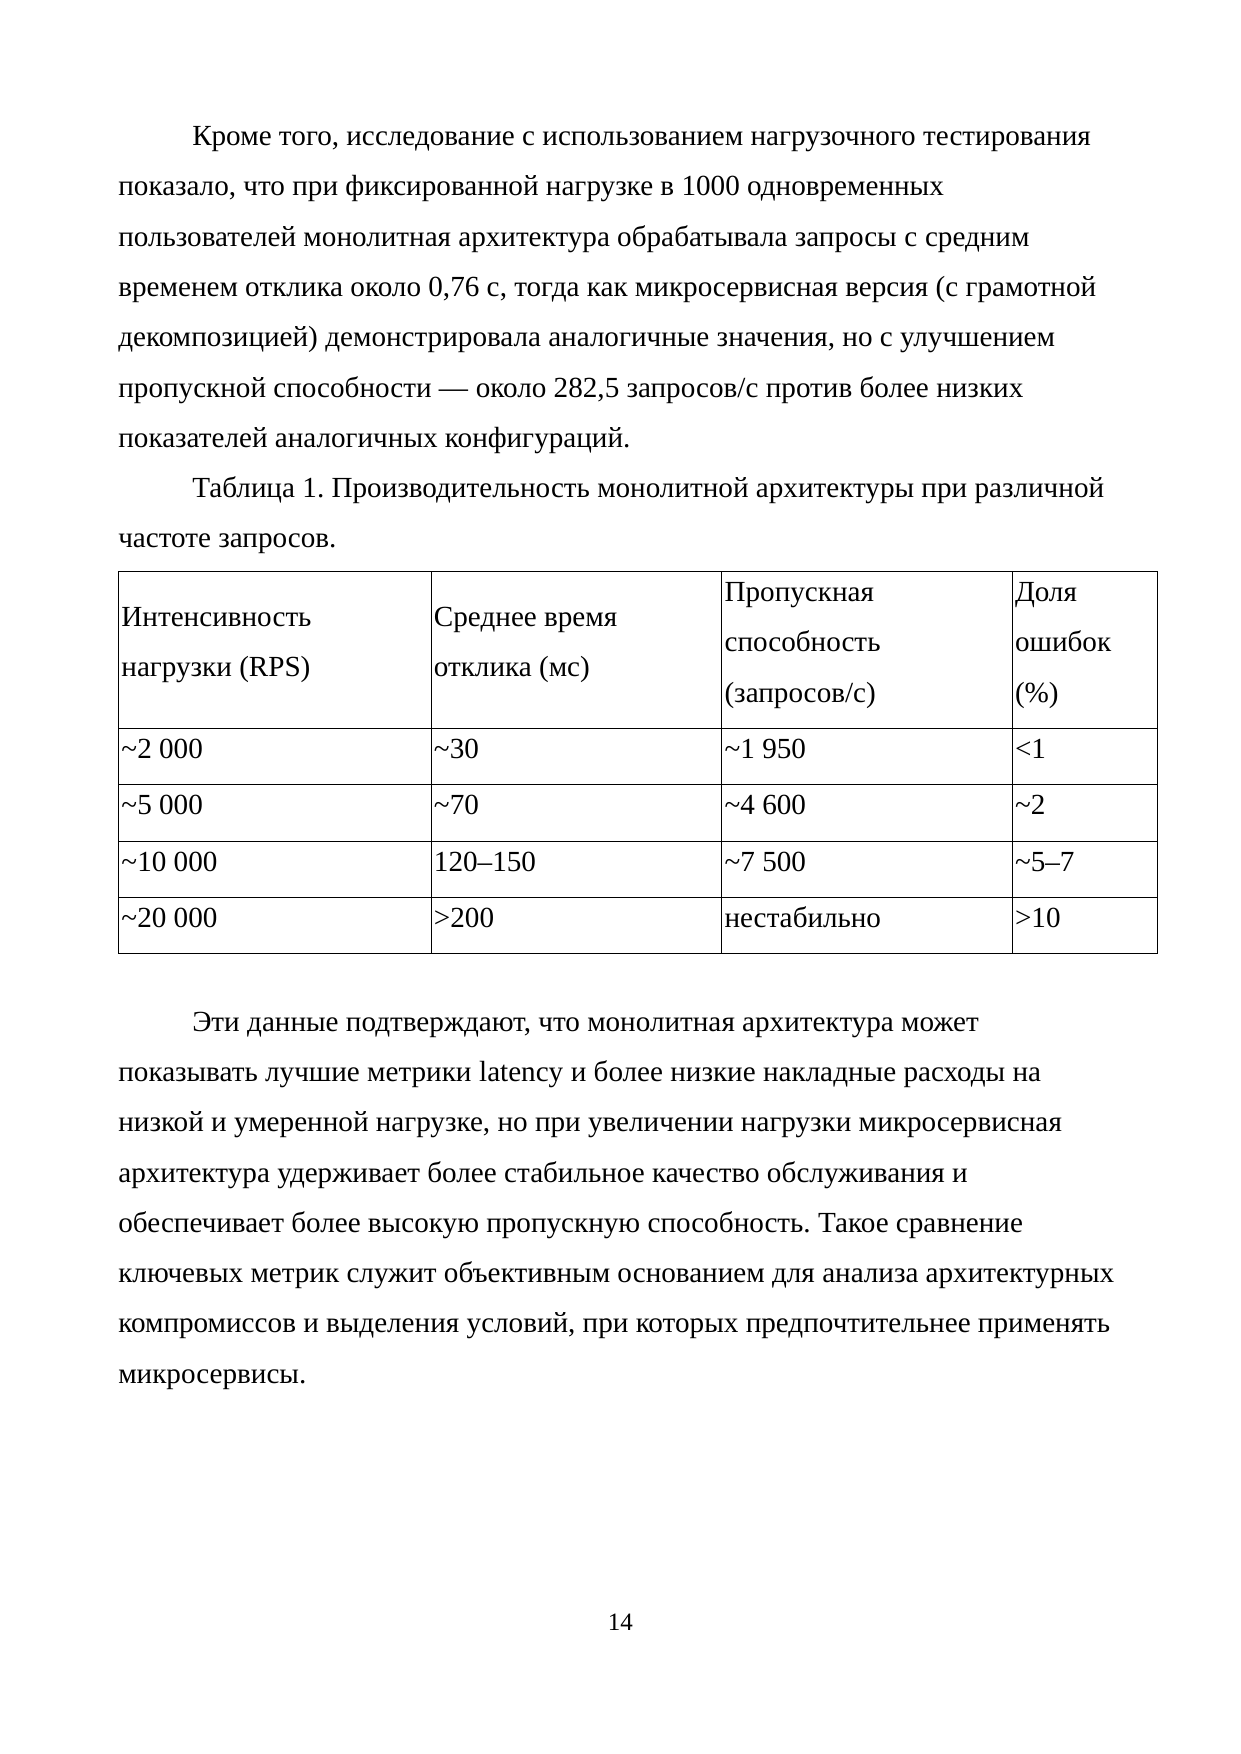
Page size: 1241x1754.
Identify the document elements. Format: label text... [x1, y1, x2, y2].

table_cell ~10 000 [119, 842, 431, 897]
table_cell 120–150 [432, 842, 721, 897]
text Таблица 1. Производительность монолитной архитектуры при различной частоте запросов. [118, 470, 1122, 554]
table_cell ~7 500 [722, 842, 1012, 897]
text Кроме того, исследование с использованием нагрузочного тестирования показало, что при фиксированной нагрузке в 1000 одновременных пользователей монолитная архитектура обрабатывала запросы с средним временем отклика около 0,76 с, тогда как микросервисная версия (с грамотной декомпозицией) демонстрировала аналогичные значения, но с улучшением пропускной способности — около 282,5 запросов/с против более низких показателей аналогичных конфигураций. [118, 118, 1122, 453]
text Эти данные подтверждают, что монолитная архитектура может показывать лучшие метрики latency и более низкие накладные расходы на низкой и умеренной нагрузке, но при увеличении нагрузки микросервисная архитектура удерживает более стабильное качество обслуживания и обеспечивает более высокую пропускную способность. Такое сравнение ключевых метрик служит объективным основанием для анализа архитектурных компромиссов и выделения условий, при которых предпочтительнее применять микросервисы. [118, 1004, 1122, 1389]
table_header Пропускная способность (запросов/с) [722, 572, 1012, 728]
table_cell ~5–7 [1013, 842, 1157, 897]
table_cell >200 [432, 898, 721, 953]
table_cell >10 [1013, 898, 1157, 953]
table_cell ~2 [1013, 785, 1157, 841]
table_cell ~4 600 [722, 785, 1012, 841]
table_cell <1 [1013, 729, 1157, 784]
table_cell нестабильно [722, 898, 1012, 953]
table_header Среднее время отклика (мс) [432, 572, 721, 728]
table_cell ~70 [432, 785, 721, 841]
table_cell ~30 [432, 729, 721, 784]
table_cell ~2 000 [119, 729, 431, 784]
table_header Доля ошибок (%) [1013, 572, 1157, 728]
table_header Интенсивность нагрузки (RPS) [119, 572, 431, 728]
table_cell ~5 000 [119, 785, 431, 841]
table_cell ~1 950 [722, 729, 1012, 784]
table_cell ~20 000 [119, 898, 431, 953]
